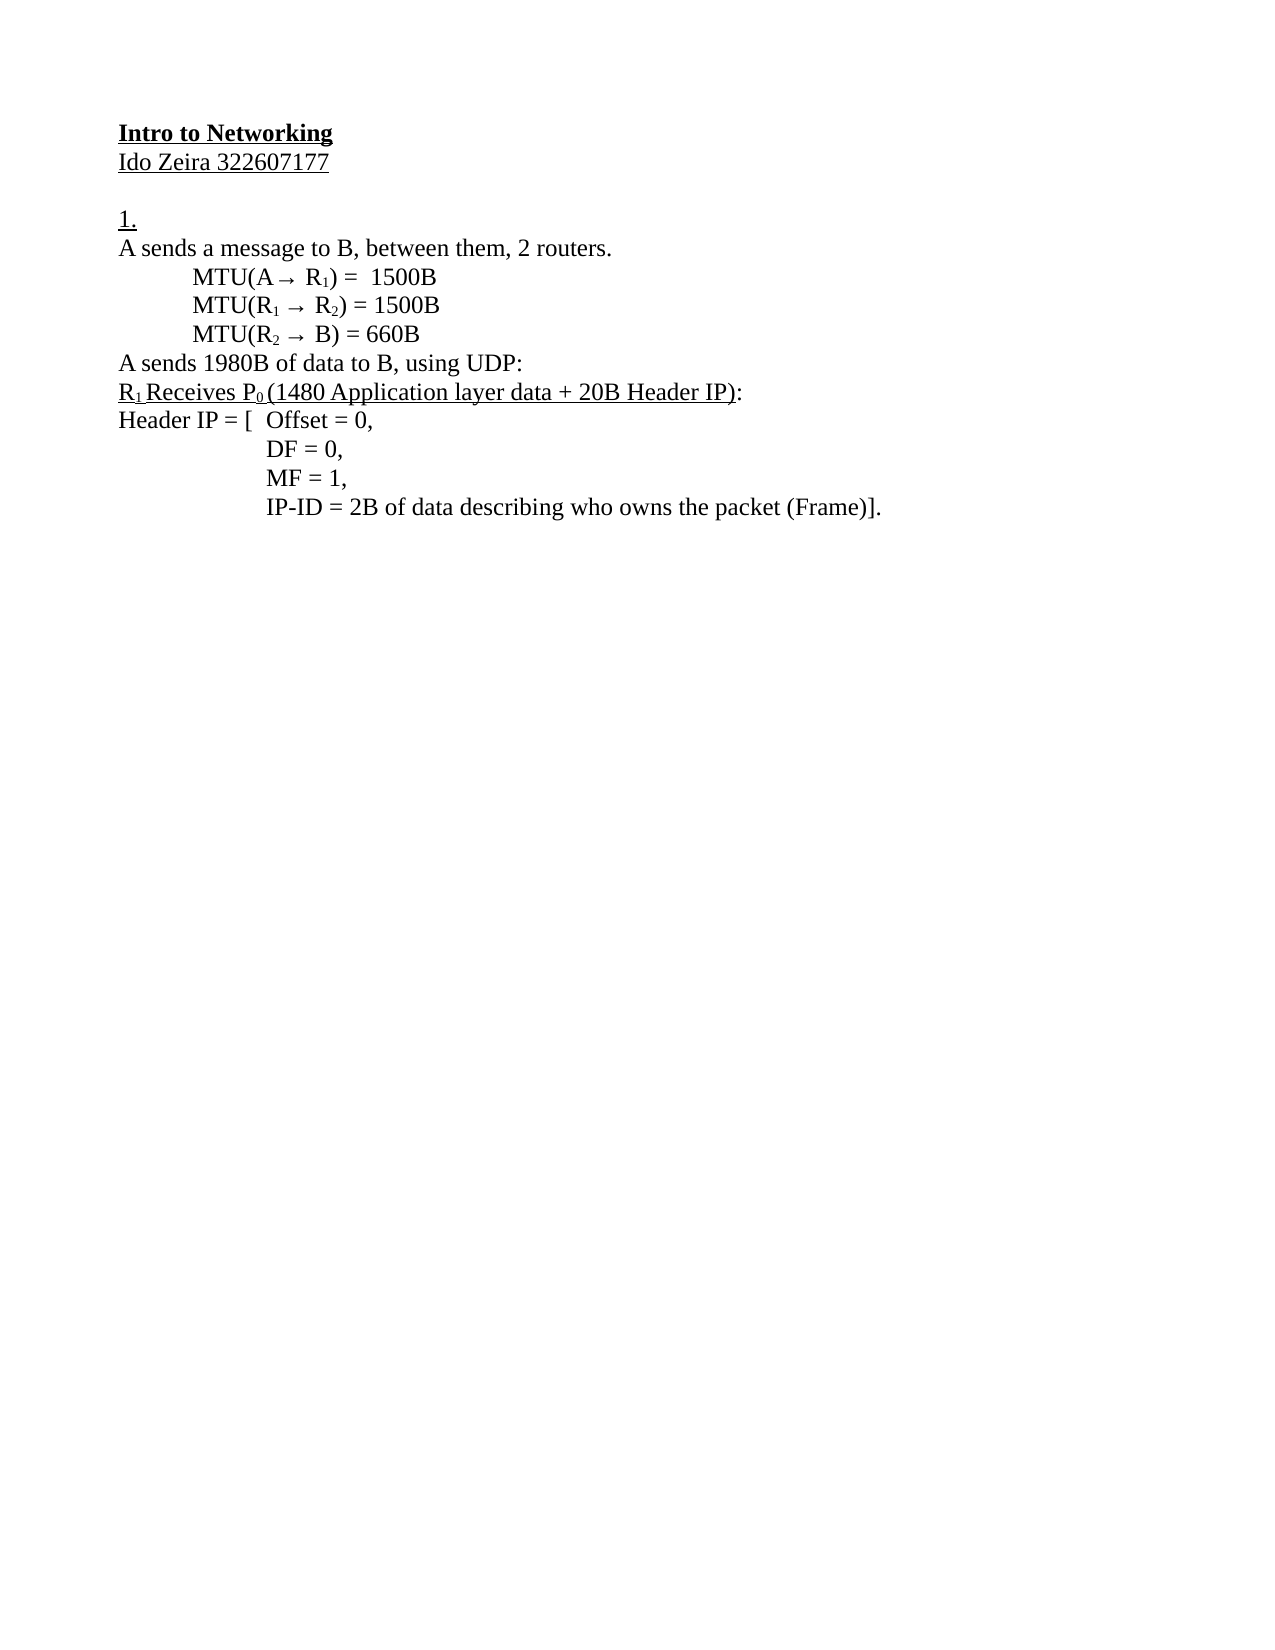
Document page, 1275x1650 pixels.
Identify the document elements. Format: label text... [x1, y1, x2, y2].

text R1 Receives P0 (1480 Application layer data + 20B Header IP): [118, 377, 1157, 406]
text MTU(R1 → R2) = 1500B [118, 291, 1157, 319]
text DF = 0, [118, 434, 1157, 463]
text Header IP = [ Offset = 0, [118, 406, 1157, 434]
text Ido Zeira 322607177 [118, 147, 1157, 176]
text MTU(R2 → B) = 660B [118, 319, 1157, 348]
text IP-ID = 2B of data describing who owns the packet (Frame)]. [118, 492, 1157, 521]
text A sends 1980B of data to B, using UDP: [118, 348, 1157, 377]
text 1. [118, 204, 1157, 233]
text MF = 1, [118, 463, 1157, 492]
text Intro to Networking [118, 118, 1157, 147]
text A sends a message to B, between them, 2 routers. [118, 233, 1157, 262]
text MTU(A→ R1) = 1500B [118, 262, 1157, 291]
